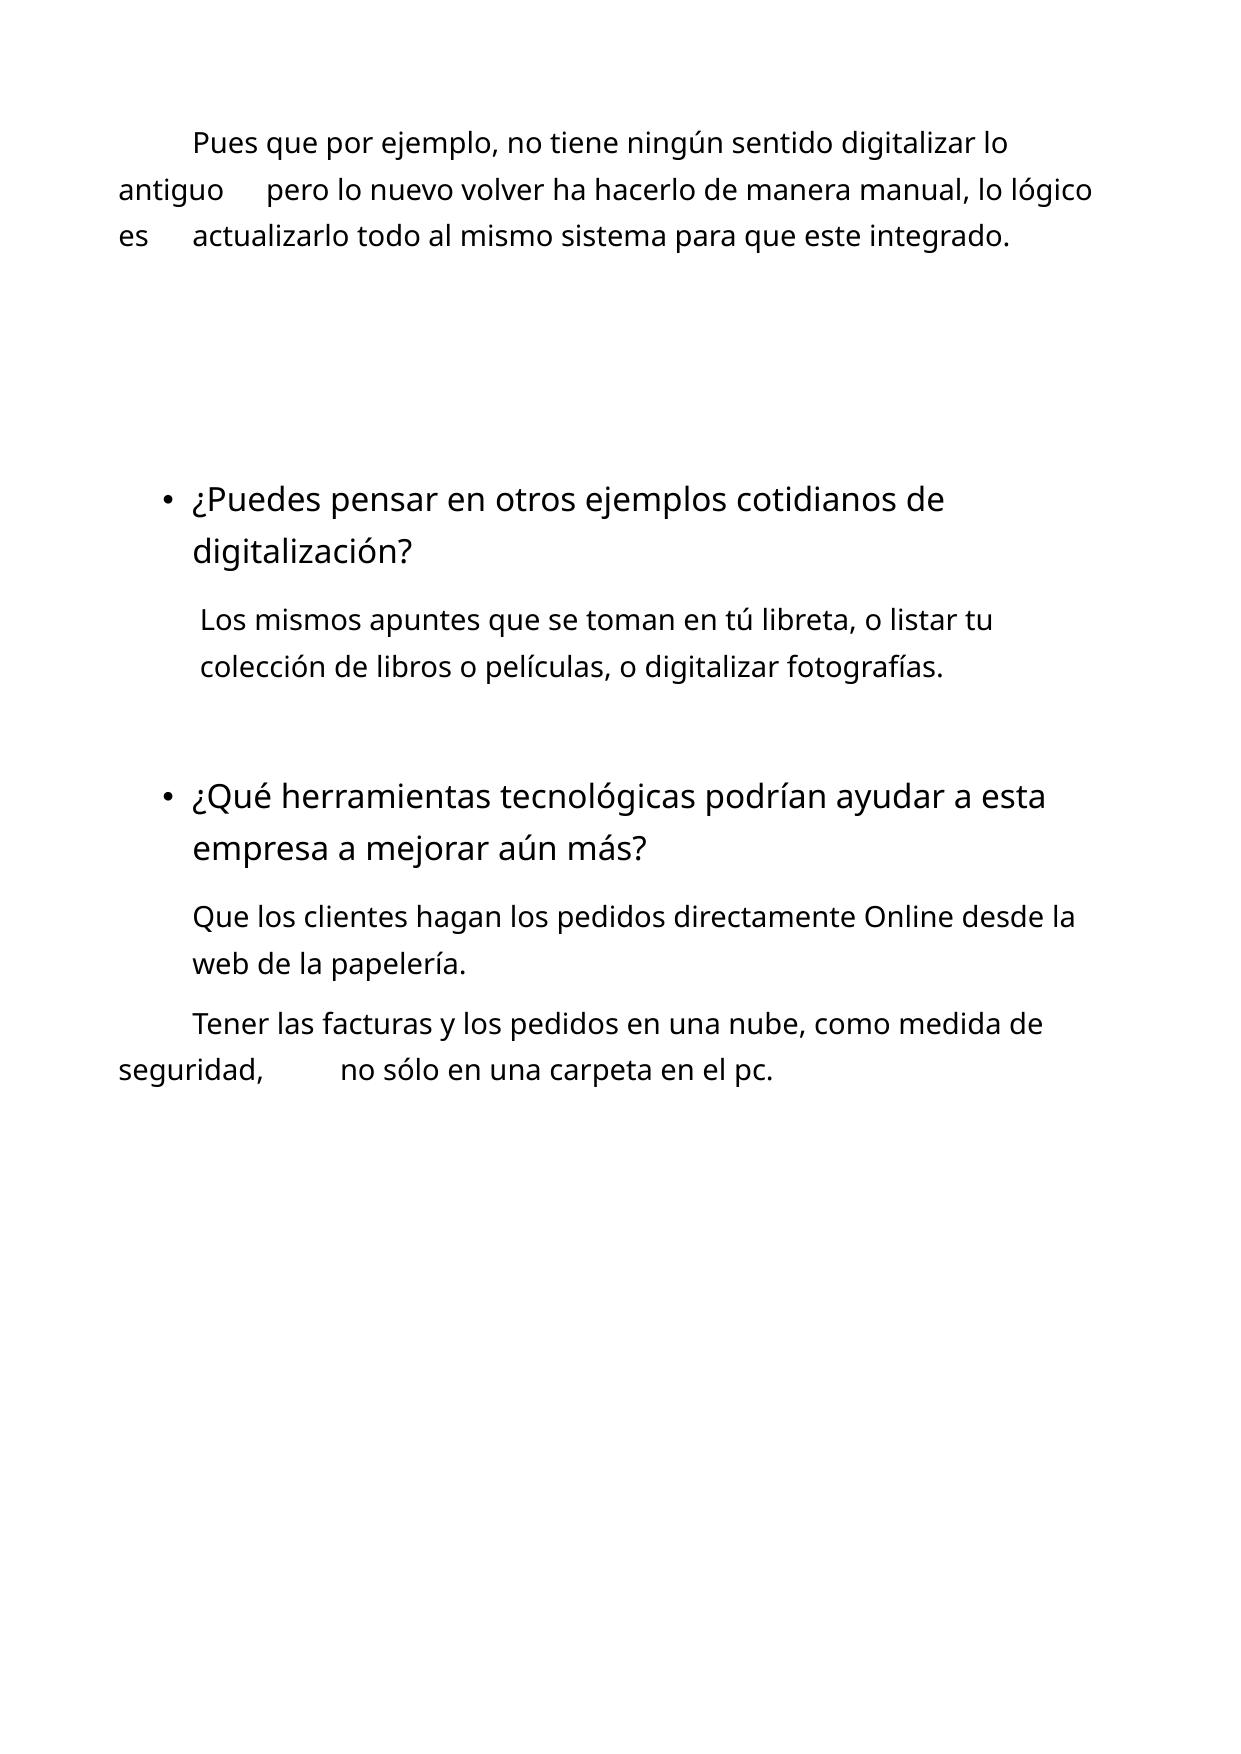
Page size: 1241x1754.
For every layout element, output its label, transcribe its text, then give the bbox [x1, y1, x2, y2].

text Los mismos apuntes que se toman en tú libreta, o listar tu colección de libros o películas, o digitalizar fotografías. [118, 594, 1122, 686]
text Que los clientes hagan los pedidos directamente Online desde la web de la papelería. [118, 892, 1122, 983]
list ¿Puedes pensar en otros ejemplos cotidianos de digitalización? [162, 476, 1122, 573]
list ¿Qué herramientas tecnológicas podrían ayudar a esta empresa a mejorar aún más? [162, 773, 1122, 871]
text Tener las facturas y los pedidos en una nube, como medida de seguridad, no sólo en una carpeta en el pc. [118, 1003, 1122, 1089]
text Pues que por ejemplo, no tiene ningún sentido digitalizar lo antiguo pero lo nuevo volver ha hacerlo de manera manual, lo lógico es actualizarlo todo al mismo sistema para que este integrado. [118, 118, 1122, 255]
